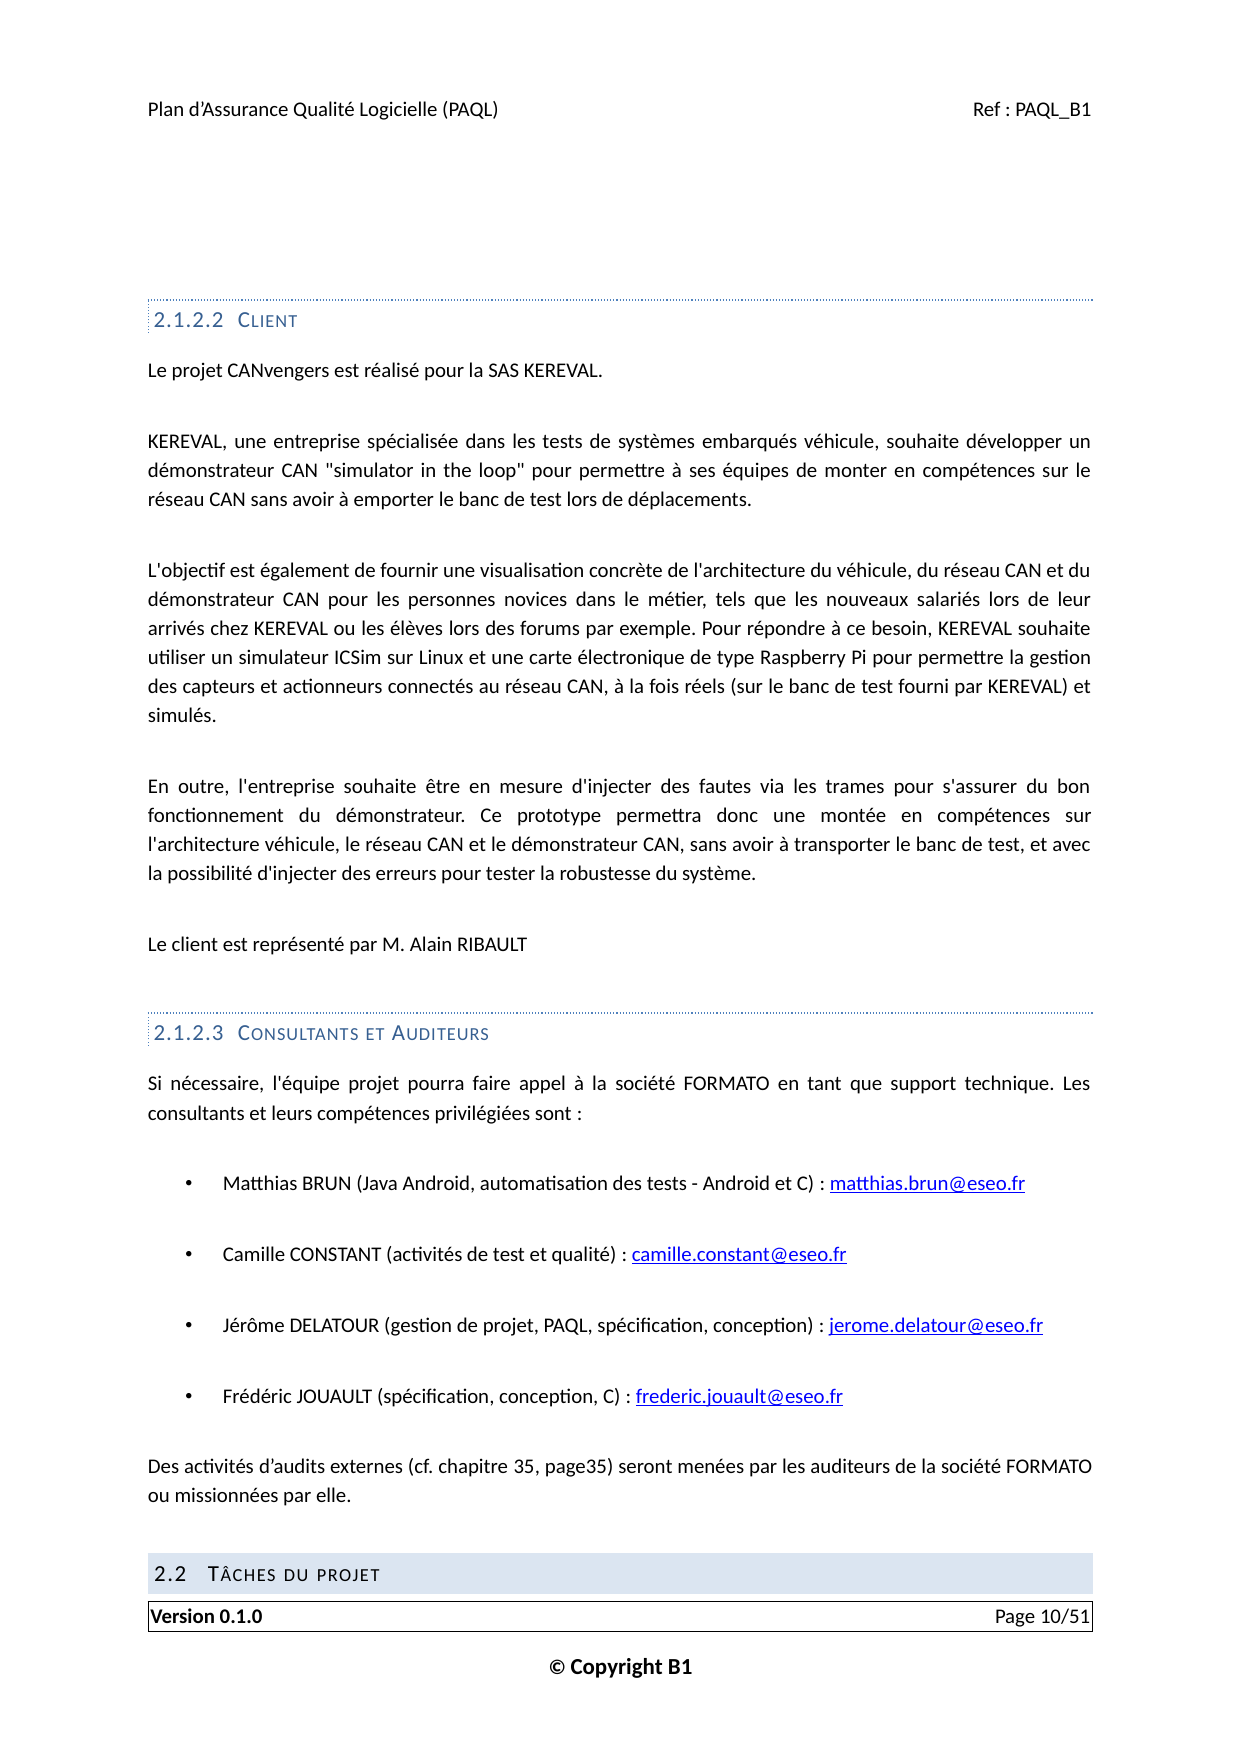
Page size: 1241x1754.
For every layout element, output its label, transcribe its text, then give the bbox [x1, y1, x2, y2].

text Le client est représenté par M. Alain RIBAULT [148, 931, 1093, 956]
list Client [148, 299, 1093, 333]
text En outre, l'entreprise souhaite être en mesure d'injecter des fautes via les trames pour s'assurer du bon fonctionnement du démonstrateur. Ce prototype permettra donc une montée en compétences sur l'architecture véhicule, le réseau CAN et le démonstrateur CAN, sans avoir à transporter le banc de test, et avec la possibilité d'injecter des erreurs pour tester la robustesse du système. [148, 773, 1093, 886]
list Frédéric JOUAULT (spécification, conception, C) : frederic.jouault@eseo.fr [185, 1383, 1093, 1408]
text Des activités d’audits externes (cf. chapitre 5.3, page31) seront menées par les auditeurs de la société FORMATO ou missionnées par elle. [148, 1453, 1093, 1508]
text Le projet CANvengers est réalisé pour la SAS KEREVAL. [148, 358, 1093, 383]
text KEREVAL, une entreprise spécialisée dans les tests de systèmes embarqués véhicule, souhaite développer un démonstrateur CAN "simulator in the loop" pour permettre à ses équipes de monter en compétences sur le réseau CAN sans avoir à emporter le banc de test lors de déplacements. [148, 428, 1093, 512]
list Camille CONSTANT (activités de test et qualité) : camille.constant@eseo.fr [185, 1241, 1093, 1267]
list Tâches du projet [154, 1560, 1086, 1587]
list Jérôme DELATOUR (gestion de projet, PAQL, spécification, conception) : jerome.delatour@eseo.fr [185, 1312, 1093, 1337]
list Consultants et Auditeurs [148, 1012, 1093, 1046]
list Matthias BRUN (Java Android, automatisation des tests - Android et C) : matthias.brun@eseo.fr [185, 1170, 1093, 1196]
text Si nécessaire, l'équipe projet pourra faire appel à la société FORMATO en tant que support technique. Les consultants et leurs compétences privilégiées sont : [148, 1071, 1093, 1125]
text L'objectif est également de fournir une visualisation concrète de l'architecture du véhicule, du réseau CAN et du démonstrateur CAN pour les personnes novices dans le métier, tels que les nouveaux salariés lors de leur arrivés chez KEREVAL ou les élèves lors des forums par exemple. Pour répondre à ce besoin, KEREVAL souhaite utiliser un simulateur ICSim sur Linux et une carte électronique de type Raspberry Pi pour permettre la gestion des capteurs et actionneurs connectés au réseau CAN, à la fois réels (sur le banc de test fourni par KEREVAL) et simulés. [148, 557, 1093, 728]
